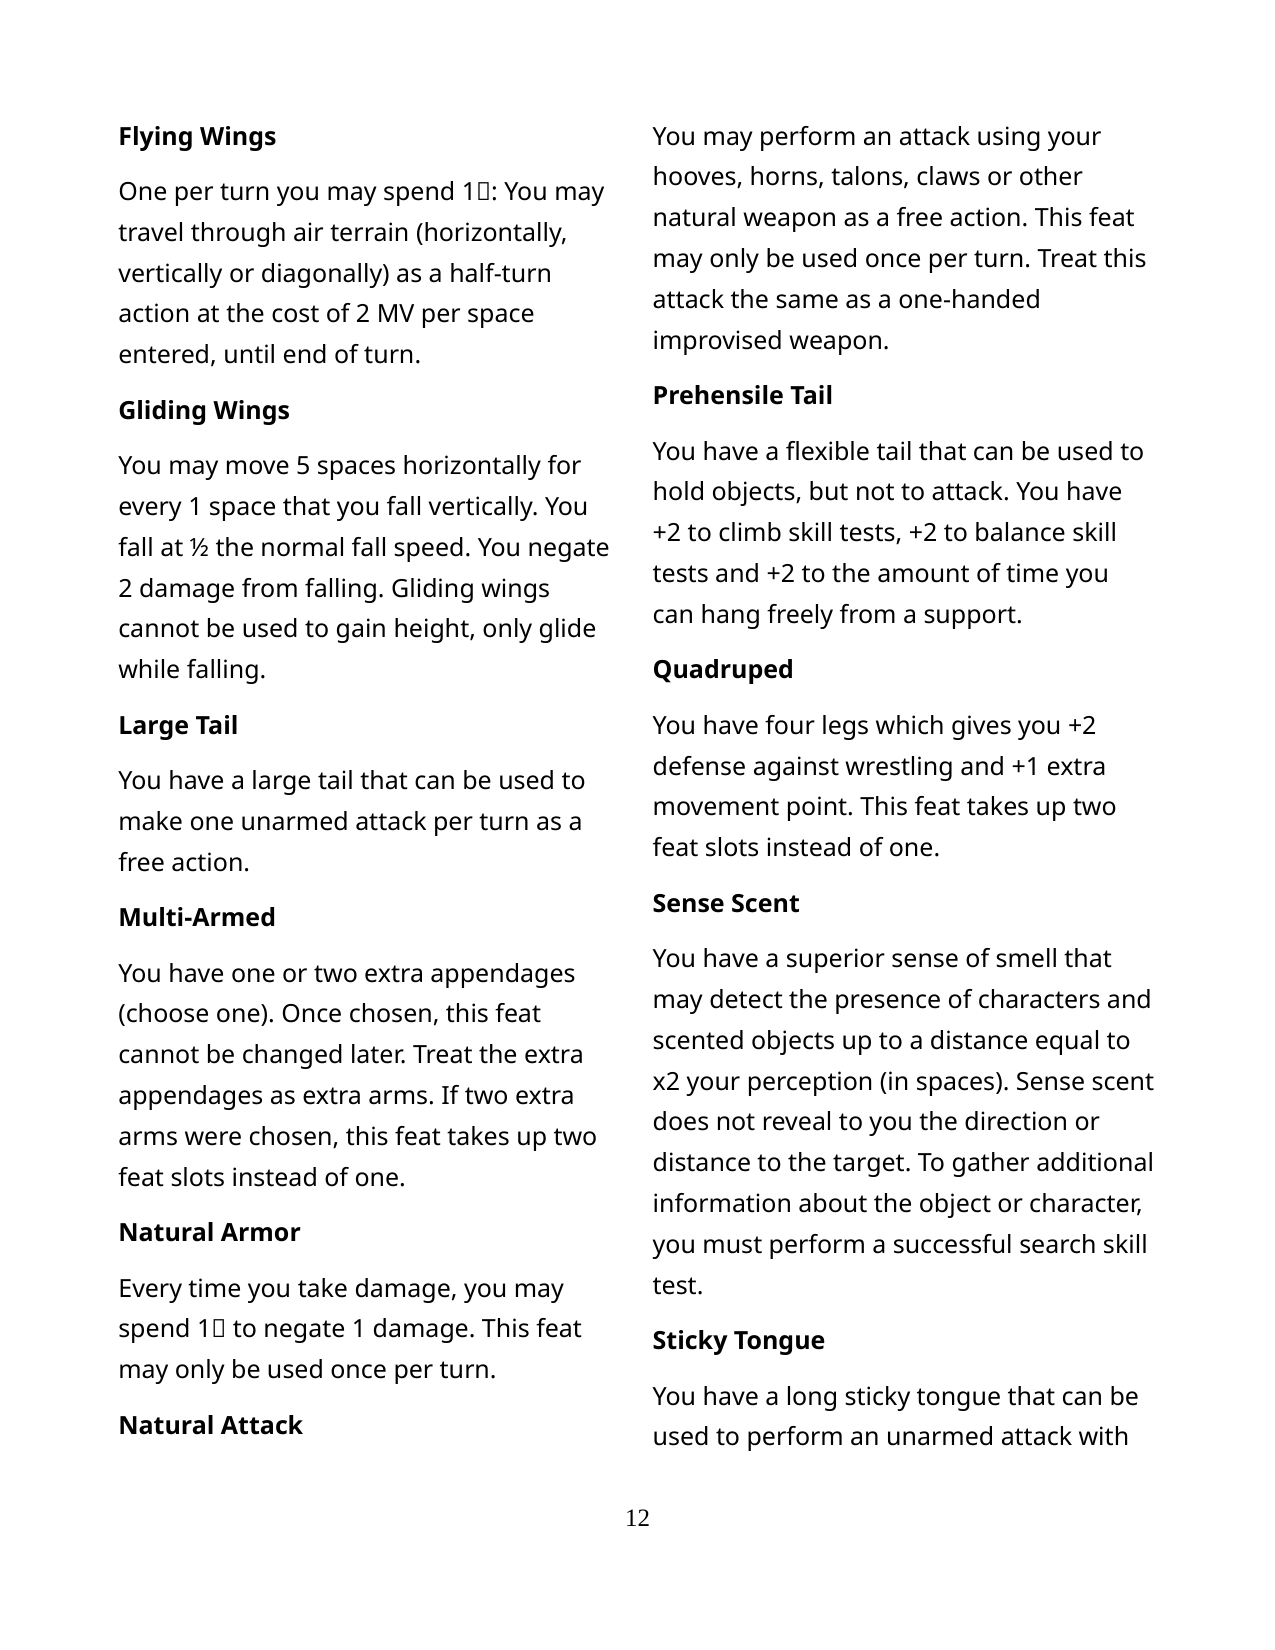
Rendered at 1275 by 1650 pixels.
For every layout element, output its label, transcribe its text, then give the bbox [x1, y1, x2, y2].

text Every time you take damage, you may spend 1 to negate 1 damage. This feat may only be used once per turn. [118, 1270, 622, 1386]
text You have four legs which gives you +2 defense against wrestling and +1 extra movement point. This feat takes up two feat slots instead of one. [652, 707, 1157, 864]
text You have a large tail that can be used to make one unarmed attack per turn as a free action. [118, 763, 622, 878]
text Large Tail [118, 707, 622, 741]
text You have a flexible tail that can be used to hold objects, but not to attack. You have +2 to climb skill tests, +2 to balance skill tests and +2 to the amount of time you can hang freely from a support. [652, 433, 1157, 631]
text Quadruped [652, 652, 1157, 686]
text Natural Attack [118, 1407, 622, 1441]
text Flying Wings [118, 118, 622, 152]
text Sticky Tongue [652, 1323, 1157, 1357]
text Natural Armor [118, 1215, 622, 1249]
text Prehensile Tail [652, 378, 1157, 412]
text Multi-Armed [118, 900, 622, 934]
text You may perform an attack using your hooves, horns, talons, claws or other natural weapon as a free action. This feat may only be used once per turn. Treat this attack the same as a one-handed improvised weapon. [652, 118, 1157, 356]
text Gliding Wings [118, 392, 622, 426]
text You have a superior sense of smell that may detect the presence of characters and scented objects up to a distance equal to x2 your perception (in spaces). Sense scent does not reveal to you the direction or distance to the target. To gather additional information about the object or character, you must perform a successful search skill test. [652, 941, 1157, 1301]
text You have one or two extra appendages (choose one). Once chosen, this feat cannot be changed later. Treat the extra appendages as extra arms. If two extra arms were chosen, this feat takes up two feat slots instead of one. [118, 955, 622, 1193]
text You may move 5 spaces horizontally for every 1 space that you fall vertically. You fall at ½ the normal fall speed. You negate 2 damage from falling. Gliding wings cannot be used to gain height, only glide while falling. [118, 448, 622, 686]
text One per turn you may spend 1: You may travel through air terrain (horizontally, vertically or diagonally) as a half-turn action at the cost of 2 MV per space entered, until end of turn. [118, 173, 622, 371]
text Sense Scent [652, 885, 1157, 919]
text You have a long sticky tongue that can be used to perform an unarmed attack with [652, 1378, 1157, 1453]
